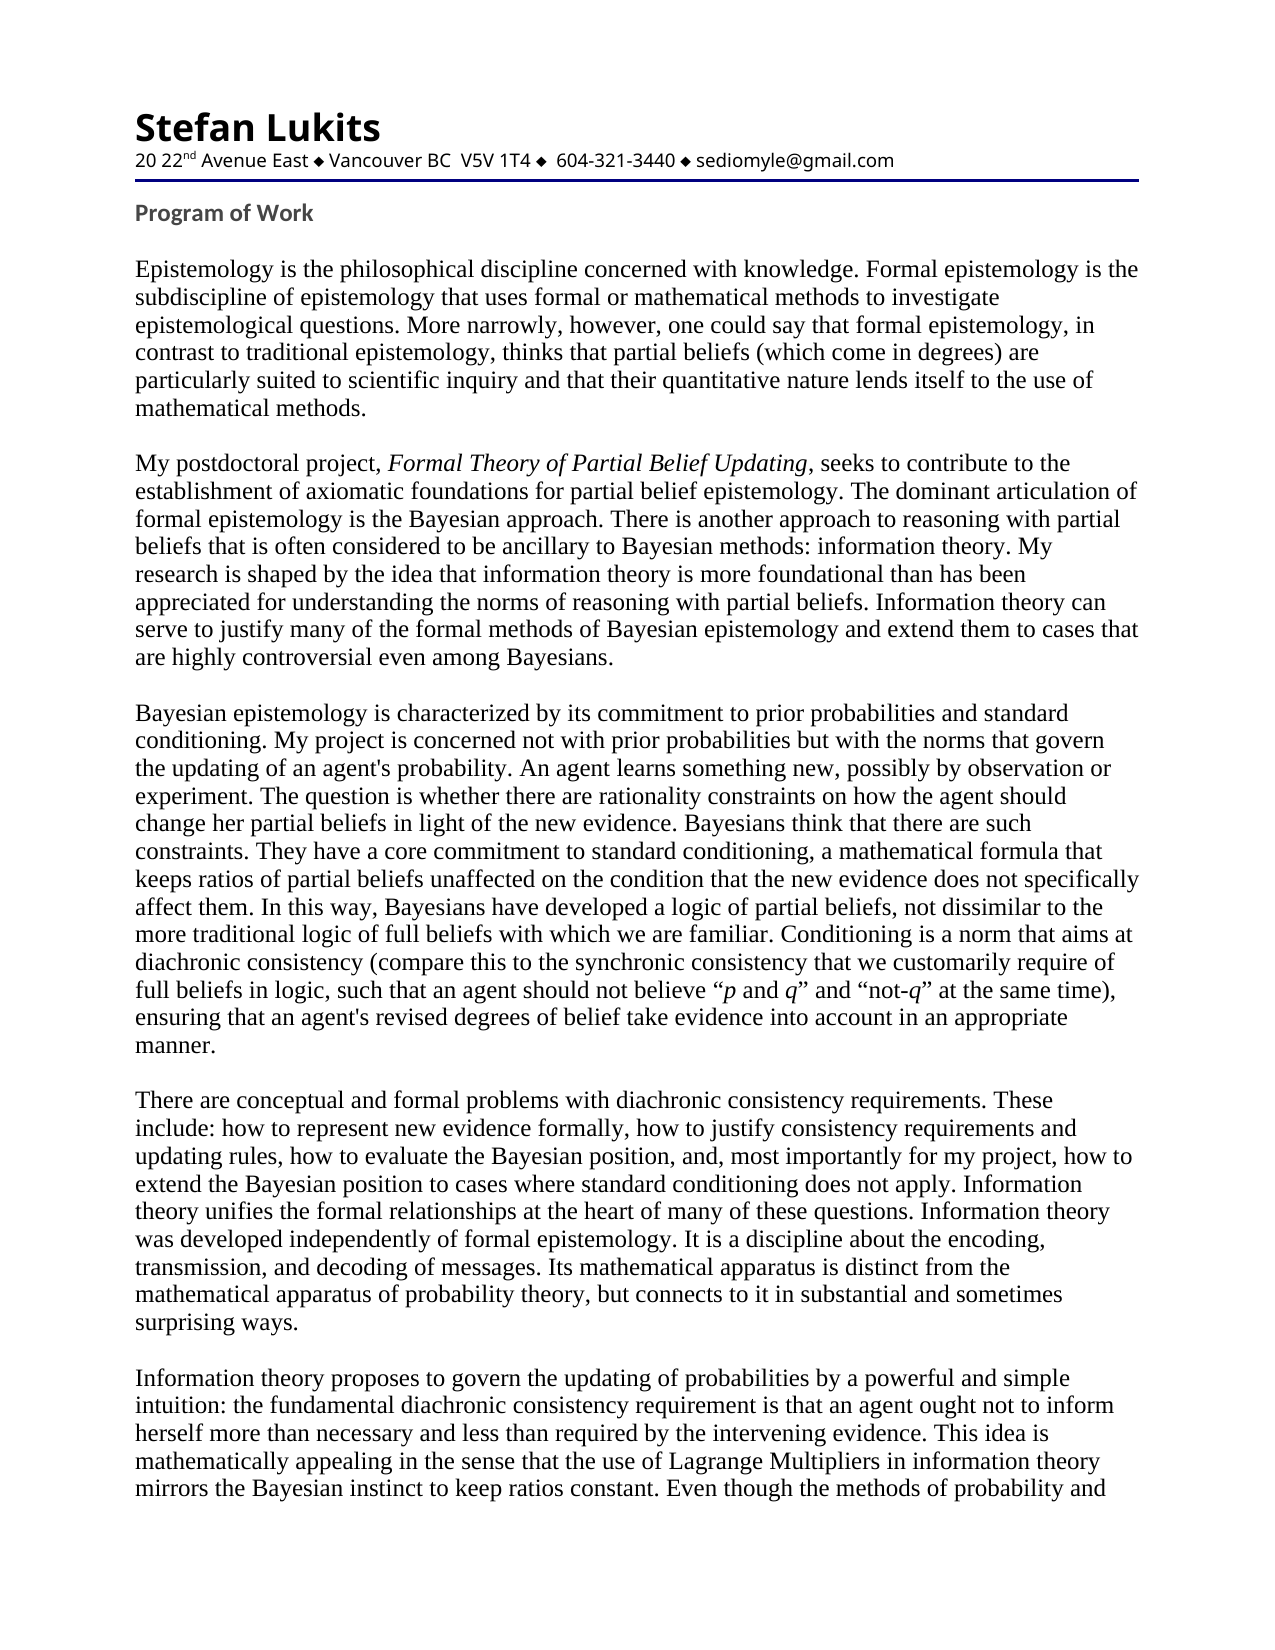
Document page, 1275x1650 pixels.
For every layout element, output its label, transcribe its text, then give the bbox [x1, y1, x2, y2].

text Information theory proposes to govern the updating of probabilities by a powerful and simple intuition: the fundamental diachronic consistency requirement is that an agent ought not to inform herself more than necessary and less than required by the intervening evidence. This idea is mathematically appealing in the sense that the use of Lagrange Multipliers in information theory mirrors the Bayesian instinct to keep ratios constant. Even though the methods of probability and [135, 1364, 1140, 1502]
text Epistemology is the philosophical discipline concerned with knowledge. Formal epistemology is the subdiscipline of epistemology that uses formal or mathematical methods to investigate epistemological questions. More narrowly, however, one could say that formal epistemology, in contrast to traditional epistemology, thinks that partial beliefs (which come in degrees) are particularly suited to scientific inquiry and that their quantitative nature lends itself to the use of mathematical methods. [135, 255, 1140, 422]
text Bayesian epistemology is characterized by its commitment to prior probabilities and standard conditioning. My project is concerned not with prior probabilities but with the norms that govern the updating of an agent's probability. An agent learns something new, possibly by observation or experiment. The question is whether there are rationality constraints on how the agent should change her partial beliefs in light of the new evidence. Bayesians think that there are such constraints. They have a core commitment to standard conditioning, a mathematical formula that keeps ratios of partial beliefs unaffected on the condition that the new evidence does not specifically affect them. In this way, Bayesians have developed a logic of partial beliefs, not dissimilar to the more traditional logic of full beliefs with which we are familiar. Conditioning is a norm that aims at diachronic consistency (compare this to the synchronic consistency that we customarily require of full beliefs in logic, such that an agent should not believe “p and q” and “not-q” at the same time), ensuring that an agent's revised degrees of belief take evidence into account in an appropriate manner. [135, 699, 1140, 1059]
text My postdoctoral project, Formal Theory of Partial Belief Updating, seeks to contribute to the establishment of axiomatic foundations for partial belief epistemology. The dominant articulation of formal epistemology is the Bayesian approach. There is another approach to reasoning with partial beliefs that is often considered to be ancillary to Bayesian methods: information theory. My research is shaped by the idea that information theory is more foundational than has been appreciated for understanding the norms of reasoning with partial beliefs. Information theory can serve to justify many of the formal methods of Bayesian epistemology and extend them to cases that are highly controversial even among Bayesians. [135, 449, 1140, 671]
text Program of Work [135, 203, 1140, 228]
text There are conceptual and formal problems with diachronic consistency requirements. These include: how to represent new evidence formally, how to justify consistency requirements and updating rules, how to evaluate the Bayesian position, and, most importantly for my project, how to extend the Bayesian position to cases where standard conditioning does not apply. Information theory unifies the formal relationships at the heart of many of these questions. Information theory was developed independently of formal epistemology. It is a discipline about the encoding, transmission, and decoding of messages. Its mathematical apparatus is distinct from the mathematical apparatus of probability theory, but connects to it in substantial and sometimes surprising ways. [135, 1087, 1140, 1336]
